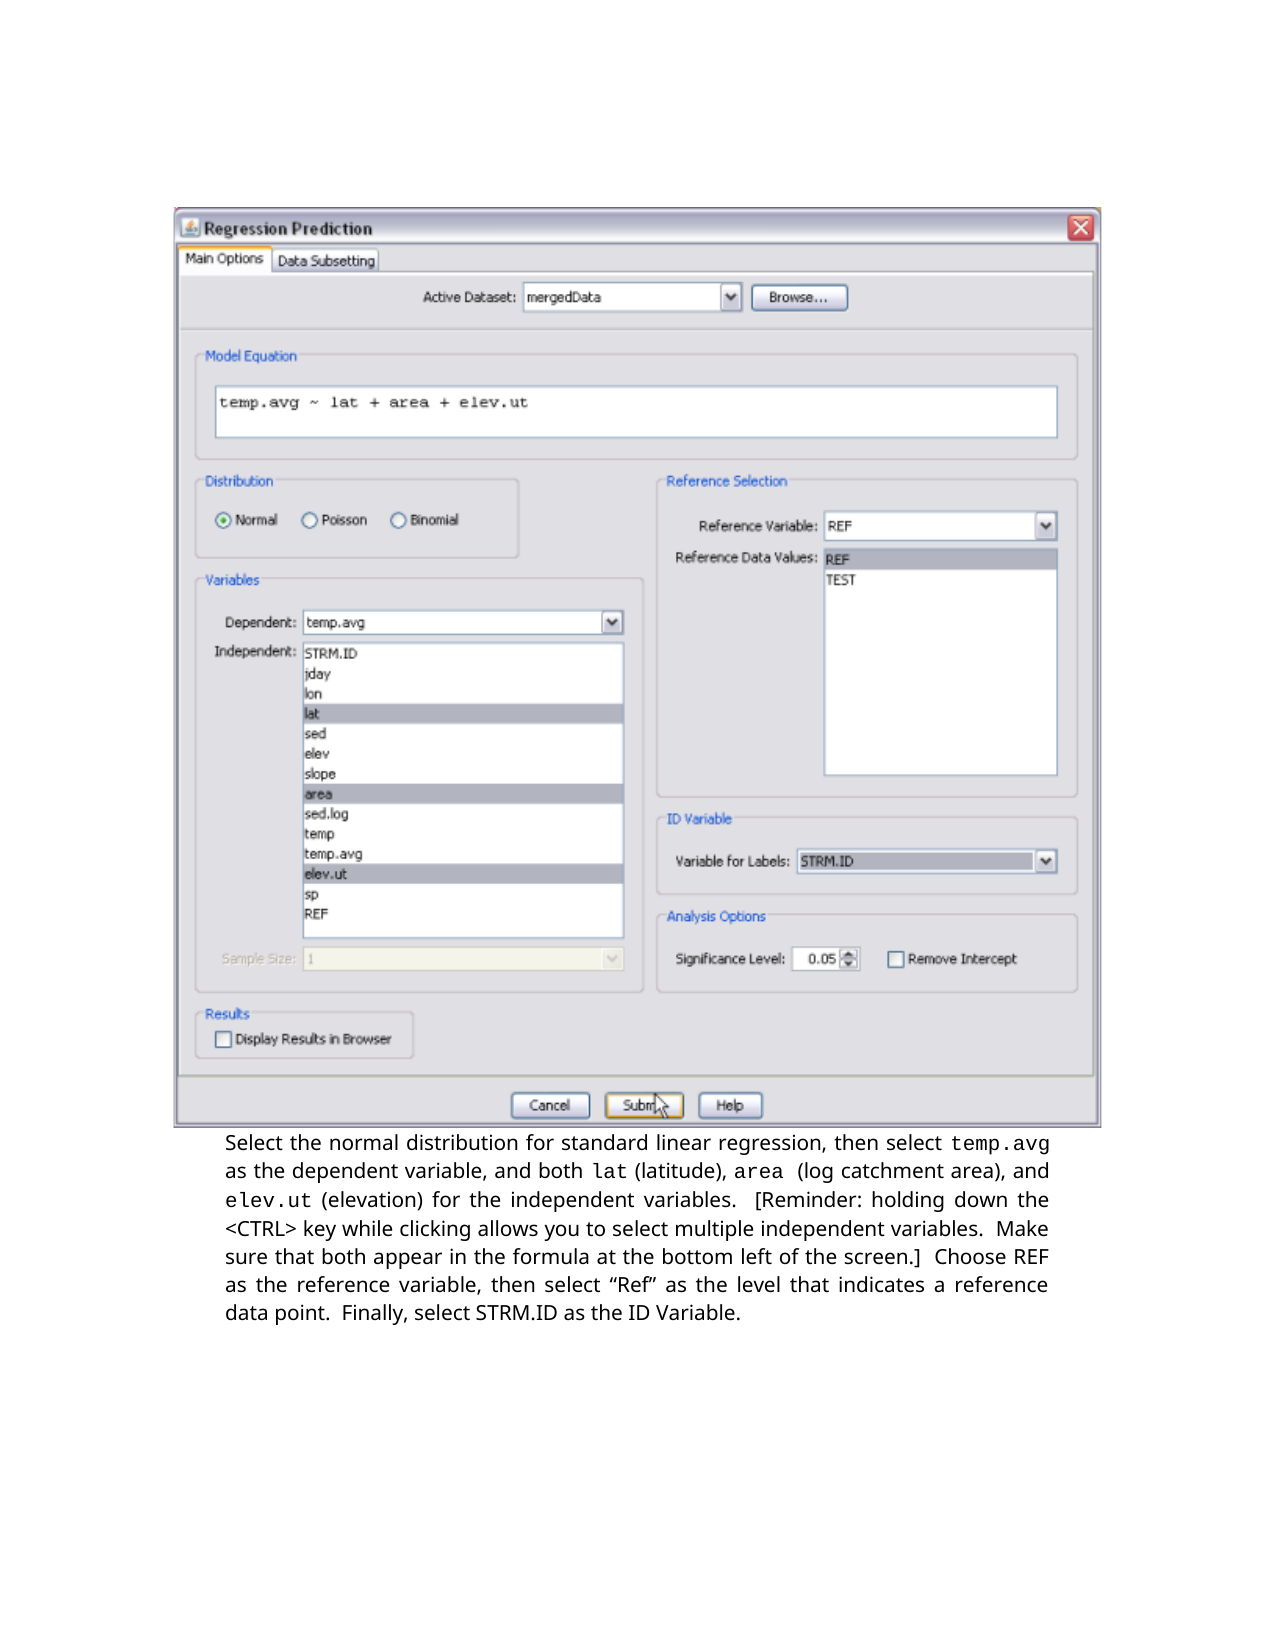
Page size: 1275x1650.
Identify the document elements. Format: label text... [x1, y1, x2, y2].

text Select the normal distribution for standard linear regression, then select temp.avg as the dependent variable, and both lat (latitude), area (log catchment area), and elev.ut (elevation) for the independent variables. [Reminder: holding down the <CTRL> key while clicking allows you to select multiple independent variables. Make sure that both appear in the formula at the bottom left of the screen.] Choose REF as the reference variable, then select “Ref” as the level that indicates a reference data point. Finally, select STRM.ID as the ID Variable. [225, 1128, 1050, 1327]
picture [173, 207, 1102, 1128]
